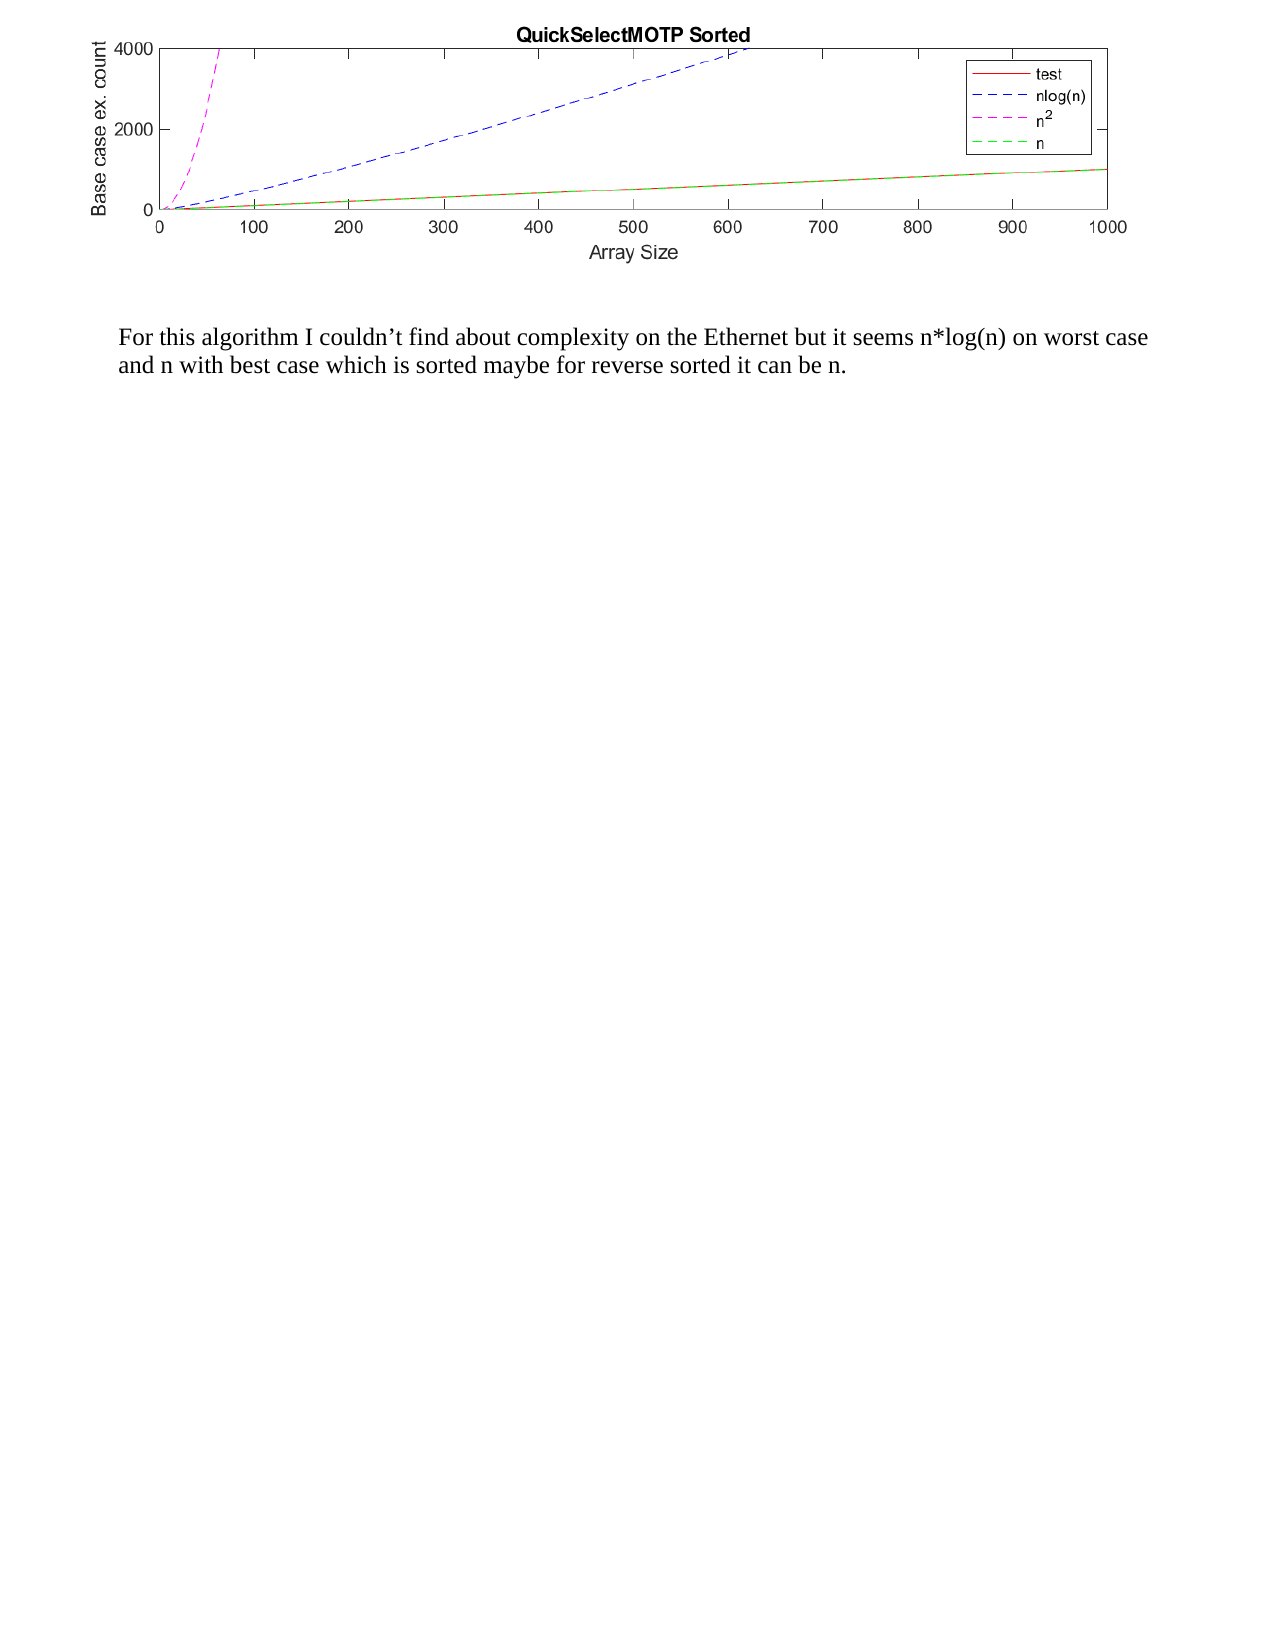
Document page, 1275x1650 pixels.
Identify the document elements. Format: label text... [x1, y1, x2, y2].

text For this algorithm I couldn’t find about complexity on the Ethernet but it seems n*log(n) on worst case and n with best case which is sorted maybe for reverse sorted it can be n. [118, 322, 1157, 379]
picture [88, 24, 1128, 265]
